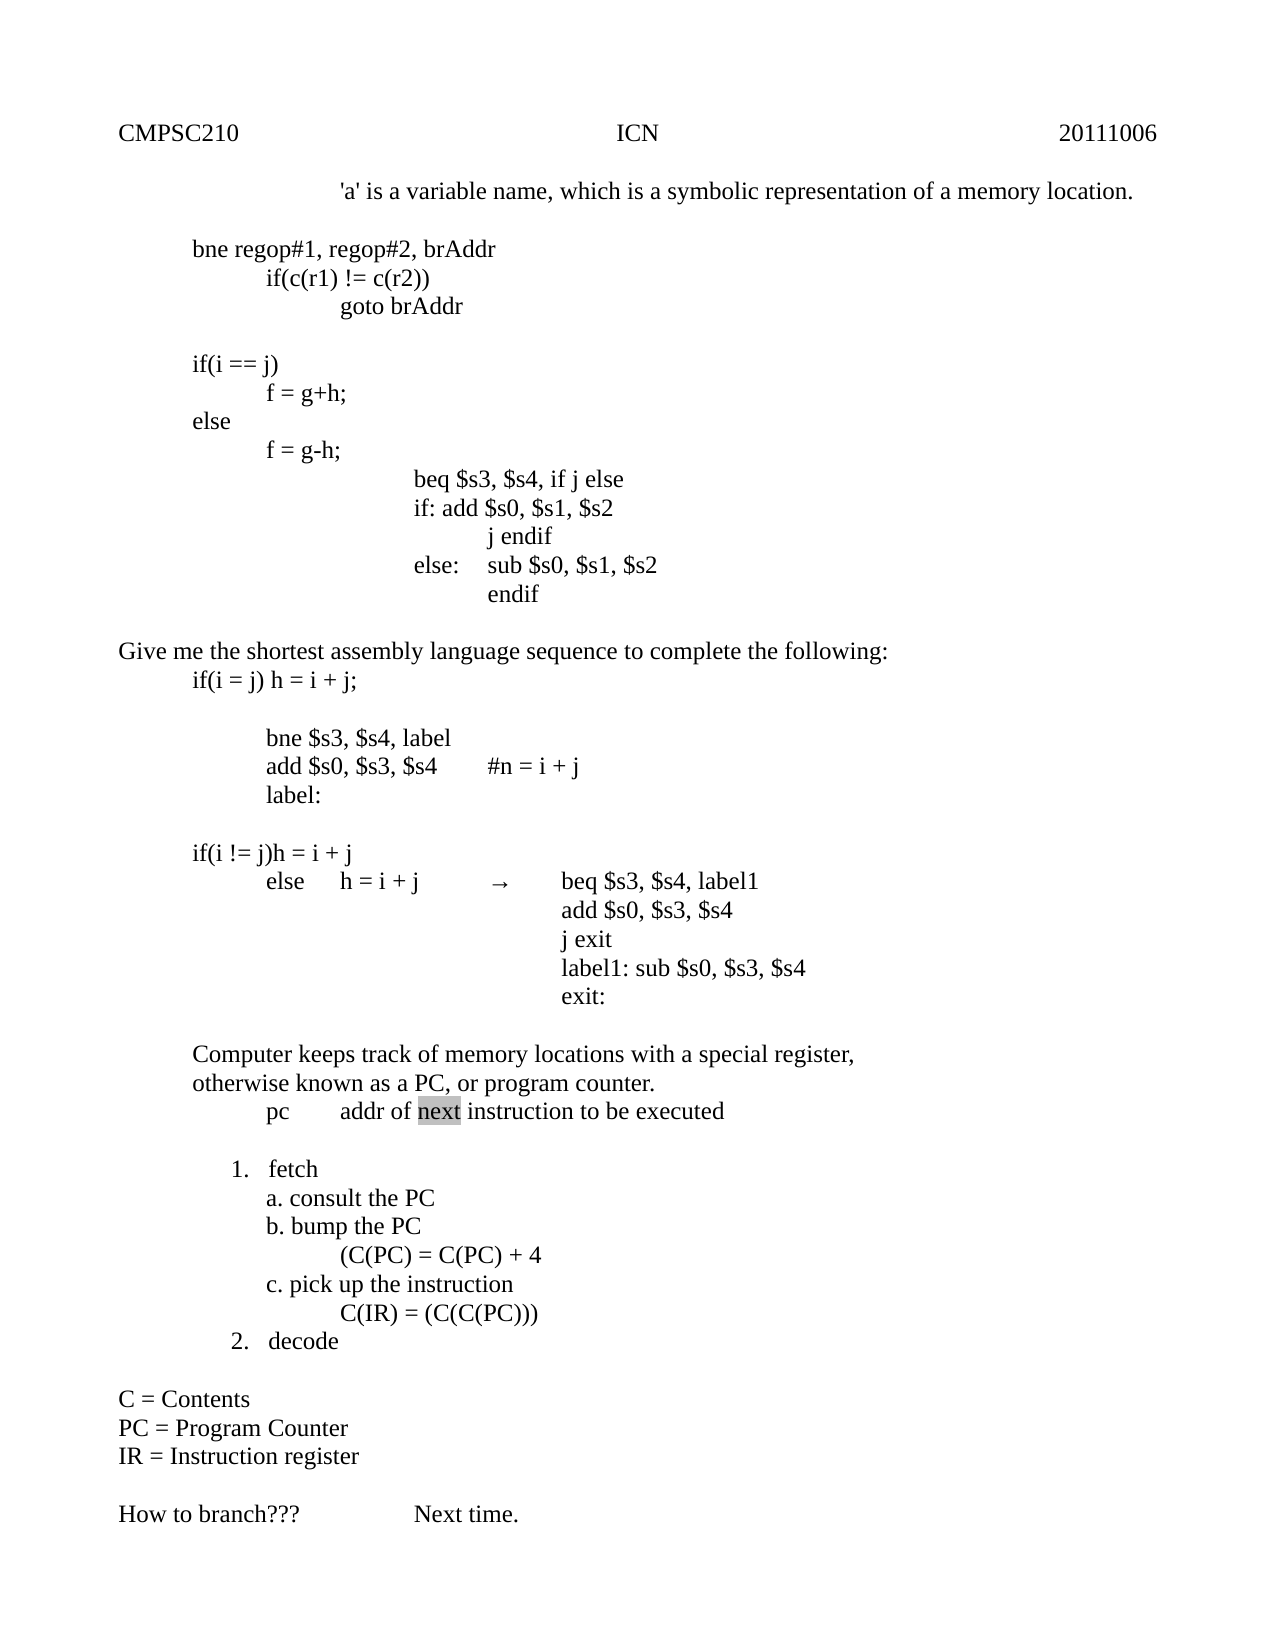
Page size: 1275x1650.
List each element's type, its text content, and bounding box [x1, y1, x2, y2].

text bne regop#1, regop#2, brAddr [118, 234, 1157, 263]
text PC = Program Counter [118, 1413, 1157, 1441]
text if: add $s0, $s1, $s2 [118, 493, 1157, 521]
list fetch [231, 1154, 1157, 1183]
text c. pick up the instruction [118, 1269, 1157, 1298]
text b. bump the PC [118, 1211, 1157, 1240]
text f = g-h; [118, 435, 1157, 464]
text add $s0, $s3, $s4 [118, 895, 1157, 924]
text if(i != j)h = i + j [118, 838, 1157, 866]
text else [118, 406, 1157, 435]
text goto brAddr [118, 291, 1157, 320]
text exit: [118, 981, 1157, 1010]
text else: sub $s0, $s1, $s2 [118, 550, 1157, 579]
text How to branch??? Next time. [118, 1499, 1157, 1528]
text a. consult the PC [118, 1183, 1157, 1211]
text IR = Instruction register [118, 1441, 1157, 1470]
text C = Contents [118, 1384, 1157, 1413]
text (C(PC) = C(PC) + 4 [118, 1240, 1157, 1269]
text label1: sub $s0, $s3, $s4 [118, 953, 1157, 981]
text pc addr of next instruction to be executed [118, 1096, 1157, 1125]
text label: [118, 780, 1157, 809]
text f = g+h; [118, 378, 1157, 406]
text bne $s3, $s4, label [118, 723, 1157, 751]
text if(i = j) h = i + j; [118, 665, 1157, 694]
text if(c(r1) != c(r2)) [118, 263, 1157, 291]
text 'a' is a variable name, which is a symbolic representation of a memory location. [118, 176, 1157, 205]
text endif [118, 579, 1157, 608]
text add $s0, $s3, $s4 #n = i + j [118, 751, 1157, 780]
text otherwise known as a PC, or program counter. [118, 1068, 1157, 1096]
text C(IR) = (C(C(PC))) [118, 1298, 1157, 1326]
text else h = i + j → beq $s3, $s4, label1 [118, 866, 1157, 895]
list decode [231, 1326, 1157, 1355]
text if(i == j) [118, 349, 1157, 378]
text Give me the shortest assembly language sequence to complete the following: [118, 636, 1157, 665]
text j endif [118, 521, 1157, 550]
text Computer keeps track of memory locations with a special register, [118, 1039, 1157, 1068]
text j exit [118, 924, 1157, 953]
text beq $s3, $s4, if j else [118, 464, 1157, 493]
